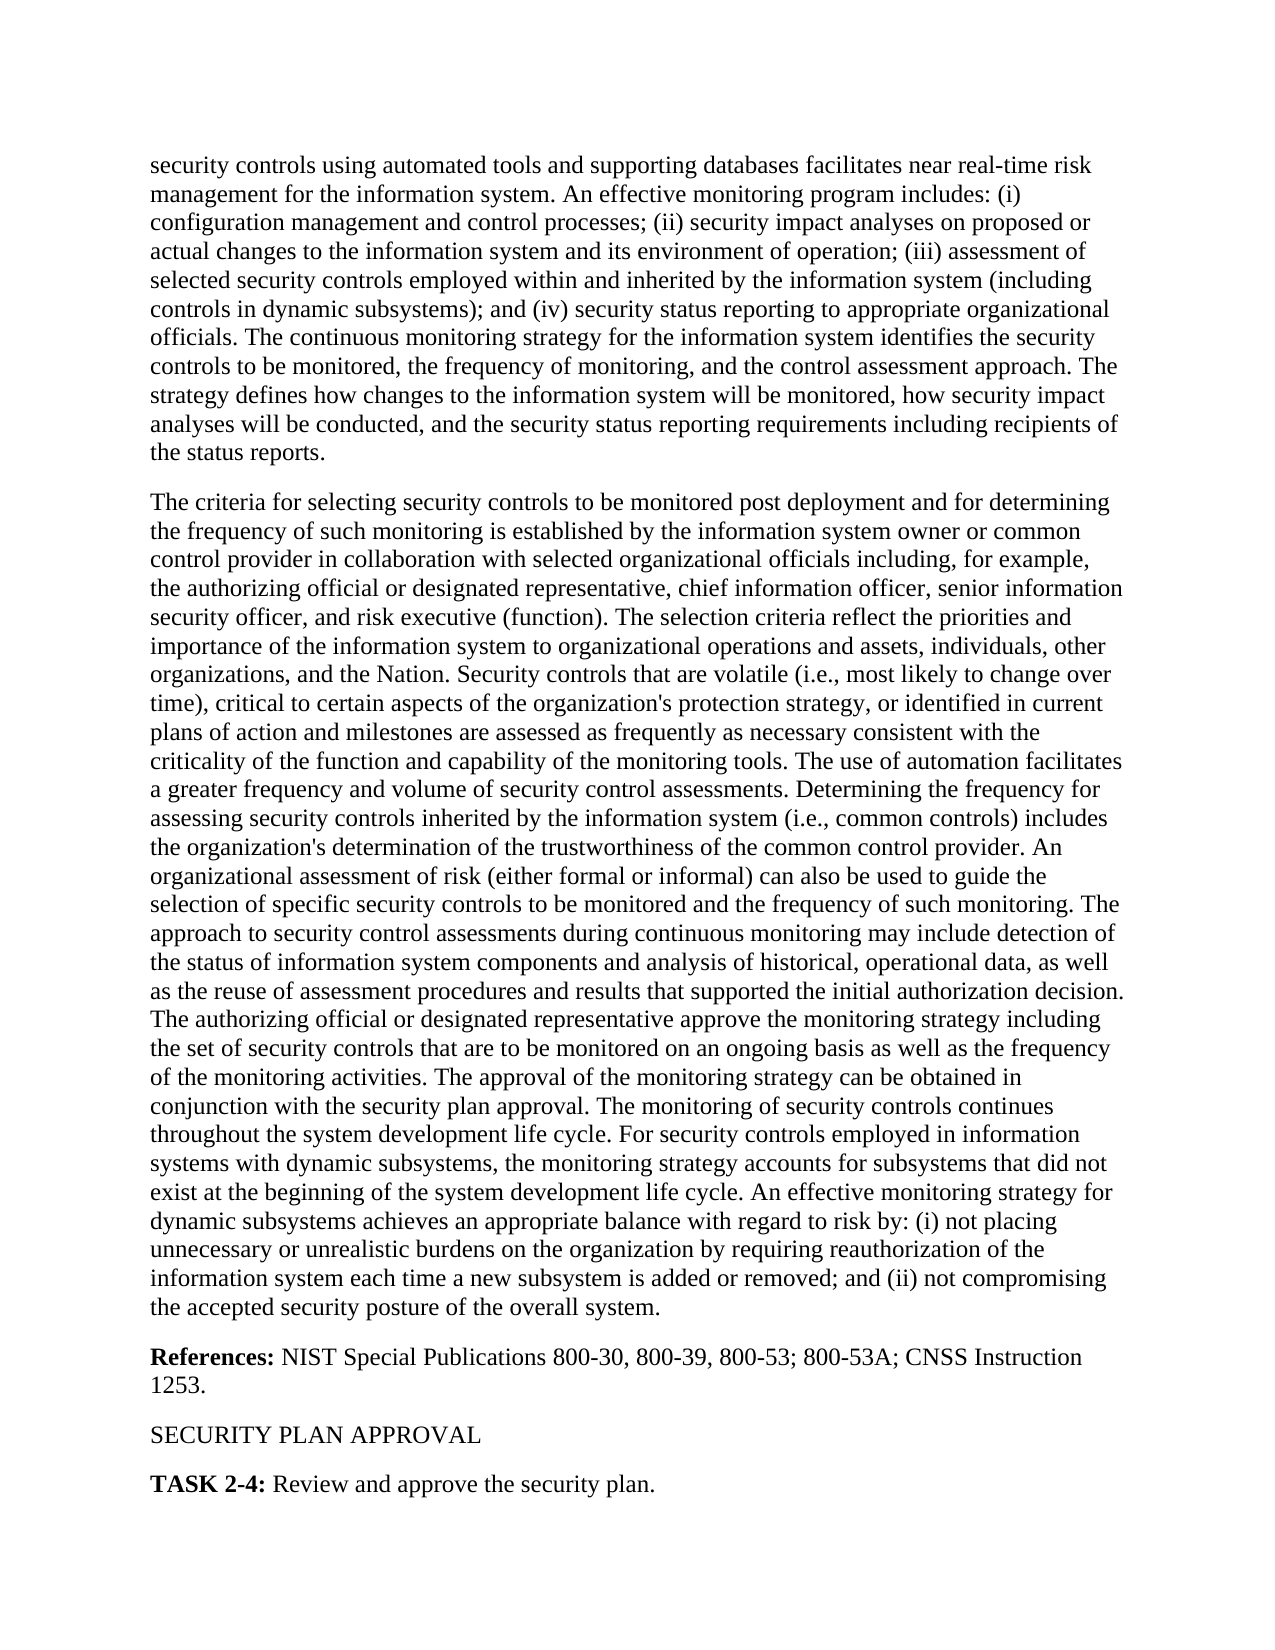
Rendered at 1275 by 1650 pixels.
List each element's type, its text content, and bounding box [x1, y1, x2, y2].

text The criteria for selecting security controls to be monitored post deployment and for determining the frequency of such monitoring is established by the information system owner or common control provider in collaboration with selected organizational officials including, for example, the authorizing official or designated representative, chief information officer, senior information security officer, and risk executive (function). The selection criteria reflect the priorities and importance of the information system to organizational operations and assets, individuals, other organizations, and the Nation. Security controls that are volatile (i.e., most likely to change over time), critical to certain aspects of the organization's protection strategy, or identified in current plans of action and milestones are assessed as frequently as necessary consistent with the criticality of the function and capability of the monitoring tools. The use of automation facilitates a greater frequency and volume of security control assessments. Determining the frequency for assessing security controls inherited by the information system (i.e., common controls) includes the organization's determination of the trustworthiness of the common control provider. An organizational assessment of risk (either formal or informal) can also be used to guide the selection of specific security controls to be monitored and the frequency of such monitoring. The approach to security control assessments during continuous monitoring may include detection of the status of information system components and analysis of historical, operational data, as well as the reuse of assessment procedures and results that supported the initial authorization decision. The authorizing official or designated representative approve the monitoring strategy including the set of security controls that are to be monitored on an ongoing basis as well as the frequency of the monitoring activities. The approval of the monitoring strategy can be obtained in conjunction with the security plan approval. The monitoring of security controls continues throughout the system development life cycle. For security controls employed in information systems with dynamic subsystems, the monitoring strategy accounts for subsystems that did not exist at the beginning of the system development life cycle. An effective monitoring strategy for dynamic subsystems achieves an appropriate balance with regard to risk by: (i) not placing unnecessary or unrealistic burdens on the organization by requiring reauthorization of the information system each time a new subsystem is added or removed; and (ii) not compromising the accepted security posture of the overall system. [150, 487, 1125, 1321]
text SECURITY PLAN APPROVAL [150, 1420, 1125, 1449]
text TASK 2-4: Review and approve the security plan. [150, 1469, 1125, 1498]
text References: NIST Special Publications 800-30, 800-39, 800-53; 800-53A; CNSS Instruction 1253. [150, 1342, 1125, 1399]
text security controls using automated tools and supporting databases facilitates near real-time risk management for the information system. An effective monitoring program includes: (i) configuration management and control processes; (ii) security impact analyses on proposed or actual changes to the information system and its environment of operation; (iii) assessment of selected security controls employed within and inherited by the information system (including controls in dynamic subsystems); and (iv) security status reporting to appropriate organizational officials. The continuous monitoring strategy for the information system identifies the security controls to be monitored, the frequency of monitoring, and the control assessment approach. The strategy defines how changes to the information system will be monitored, how security impact analyses will be conducted, and the security status reporting requirements including recipients of the status reports. [150, 150, 1125, 466]
